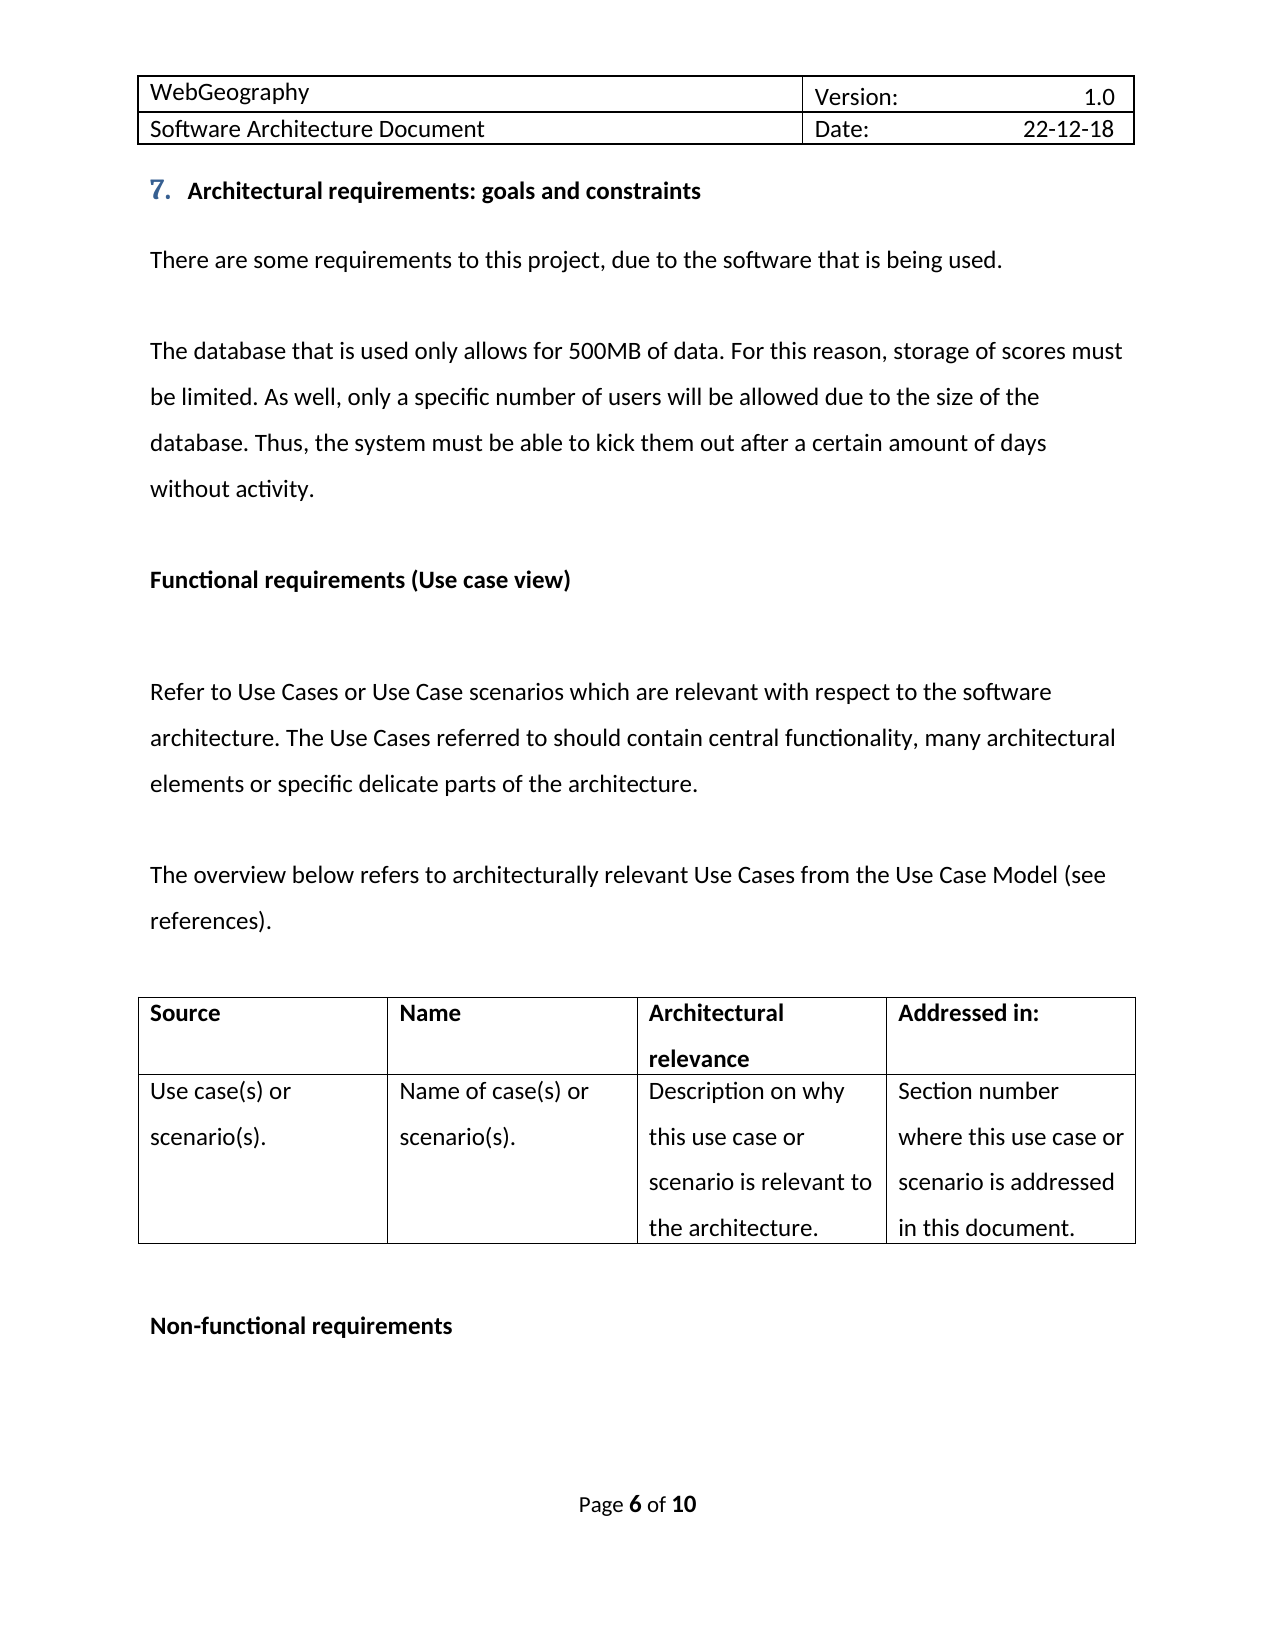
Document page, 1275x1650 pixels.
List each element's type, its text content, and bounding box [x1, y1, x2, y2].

subtitle Architectural requirements: goals and constraints [150, 173, 1125, 206]
table_cell Name of case(s) or scenario(s). [388, 1075, 637, 1243]
text Refer to Use Cases or Use Case scenarios which are relevant with respect to the software architecture. The Use Cases referred to should contain central functionality, many architectural elements or specific delicate parts of the architecture. [150, 676, 1125, 798]
text The database that is used only allows for 500MB of data. For this reason, storage of scores must be limited. As well, only a specific number of users will be allowed due to the size of the database. Thus, the system must be able to kick them out after a certain amount of days without activity. [150, 336, 1125, 503]
text The overview below refers to architecturally relevant Use Cases from the Use Case Model (see references). [150, 859, 1125, 936]
text There are some requirements to this project, due to the software that is being used. [150, 244, 1125, 274]
subtitle Non-functional requirements [150, 1310, 1125, 1341]
table_header Name [388, 998, 637, 1074]
table_header Source [139, 998, 387, 1074]
table_cell Section number where this use case or scenario is addressed in this document. [887, 1075, 1135, 1243]
table_cell Description on why this use case or scenario is relevant to the architecture. [638, 1075, 886, 1243]
table_header Architectural relevance [638, 998, 886, 1074]
table_header Addressed in: [887, 998, 1135, 1074]
subtitle Functional requirements (Use case view) [150, 564, 1125, 595]
table_cell Use case(s) or scenario(s). [139, 1075, 387, 1243]
